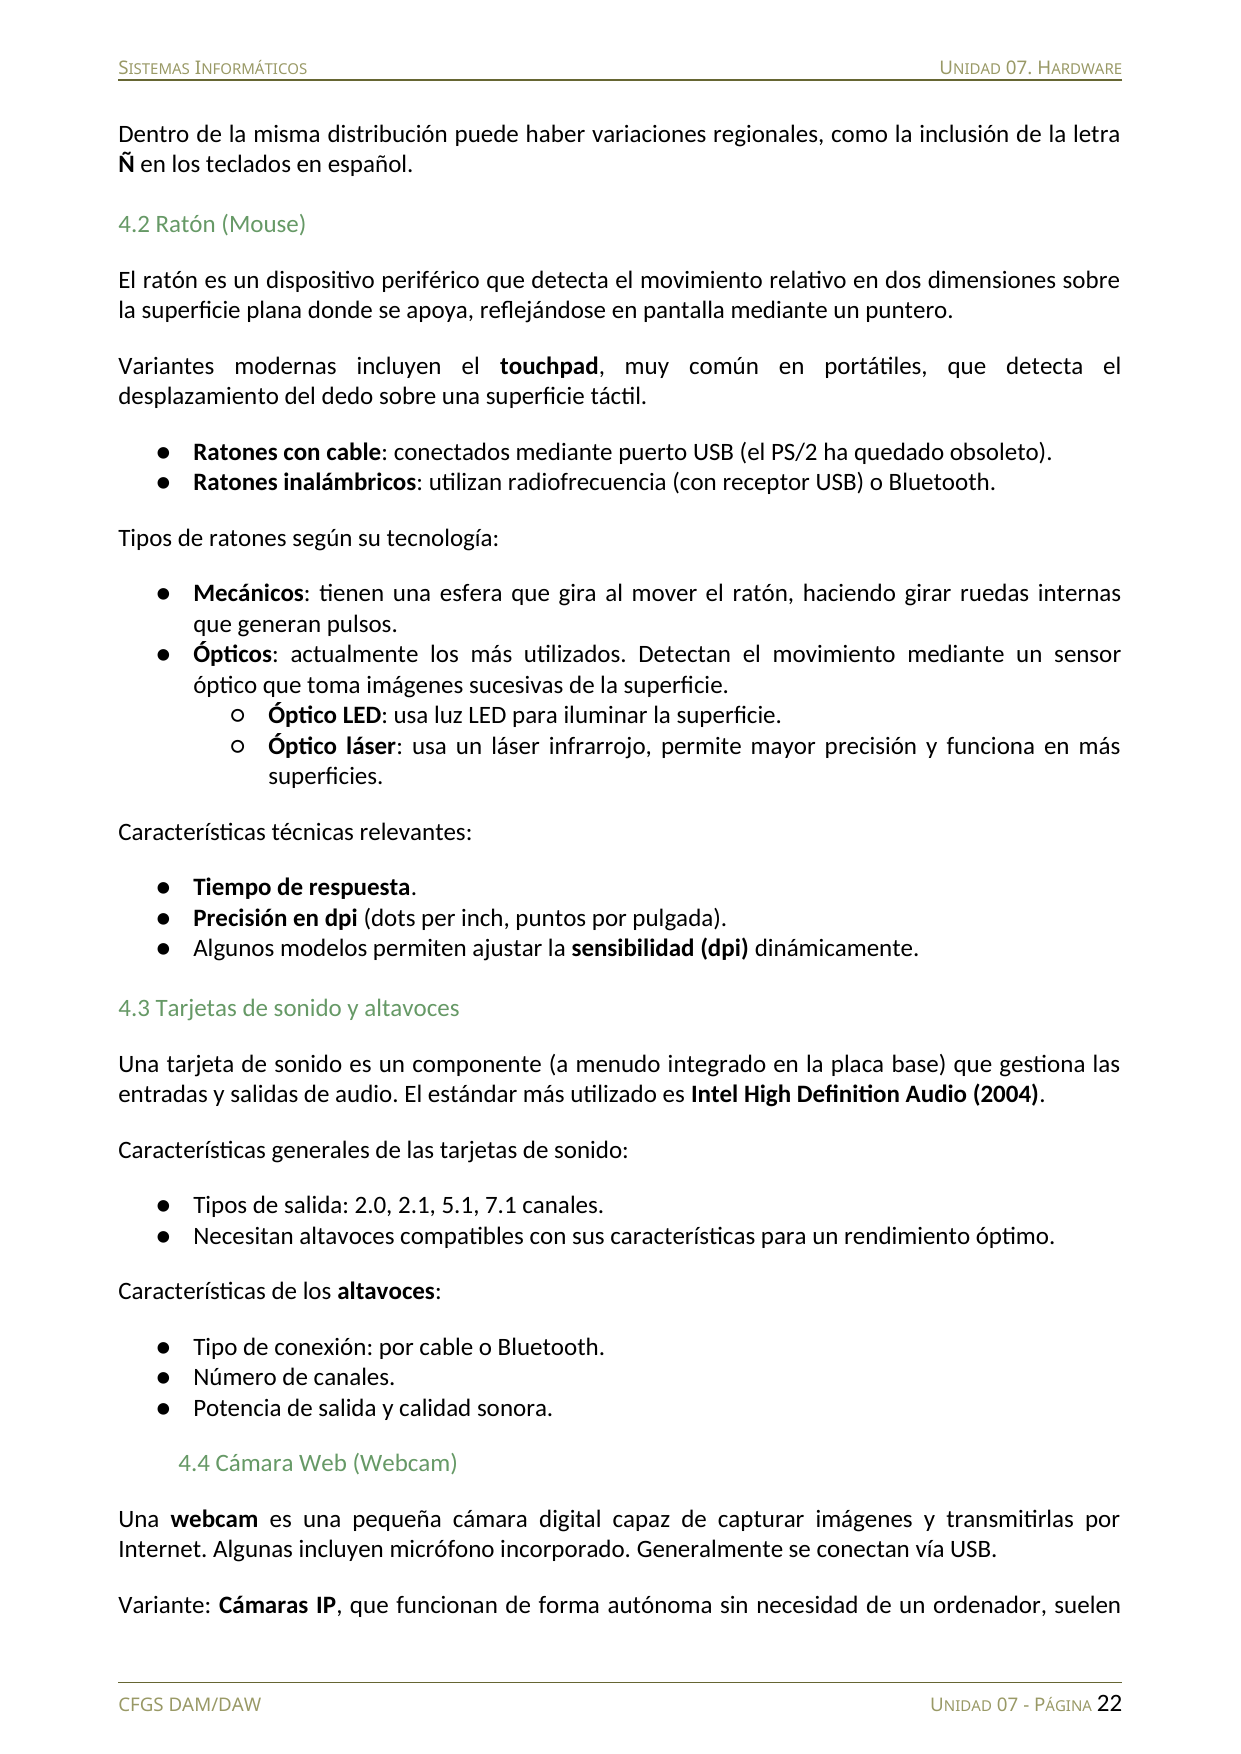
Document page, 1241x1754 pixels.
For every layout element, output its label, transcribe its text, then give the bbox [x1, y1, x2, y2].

list Óptico LED: usa luz LED para iluminar la superficie. [231, 699, 1122, 730]
list Potencia de salida y calidad sonora. [156, 1392, 1122, 1422]
text Una webcam es una pequeña cámara digital capaz de capturar imágenes y transmitirlas por Internet. Algunas incluyen micrófono incorporado. Generalmente se conectan vía USB. [118, 1503, 1122, 1564]
list Precisión en dpi (dots per inch, puntos por pulgada). [156, 902, 1122, 933]
text Características generales de las tarjetas de sonido: [118, 1134, 1122, 1164]
subtitle 4.4 Cámara Web (Webcam) [178, 1447, 1122, 1478]
text Tipos de ratones según su tecnología: [118, 522, 1122, 552]
list Ratones inalámbricos: utilizan radiofrecuencia (con receptor USB) o Bluetooth. [156, 466, 1122, 497]
list Ratones con cable: conectados mediante puerto USB (el PS/2 ha quedado obsoleto). [156, 436, 1122, 466]
list Tipo de conexión: por cable o Bluetooth. [156, 1331, 1122, 1361]
list Algunos modelos permiten ajustar la sensibilidad (dpi) dinámicamente. [156, 933, 1122, 963]
text Variante: Cámaras IP, que funcionan de forma autónoma sin necesidad de un ordenador, suelen [118, 1589, 1122, 1619]
list Ópticos: actualmente los más utilizados. Detectan el movimiento mediante un sensor óptico que toma imágenes sucesivas de la superficie. [156, 638, 1122, 699]
list Necesitan altavoces compatibles con sus características para un rendimiento óptimo. [156, 1220, 1122, 1250]
text Características de los altavoces: [118, 1275, 1122, 1306]
subtitle 4.2 Ratón (Mouse) [118, 208, 1122, 239]
text Características técnicas relevantes: [118, 816, 1122, 847]
list Mecánicos: tienen una esfera que gira al mover el ratón, haciendo girar ruedas internas que generan pulsos. [156, 577, 1122, 638]
text Una tarjeta de sonido es un componente (a menudo integrado en la placa base) que gestiona las entradas y salidas de audio. El estándar más utilizado es Intel High Definition Audio (2004). [118, 1048, 1122, 1109]
list Tiempo de respuesta. [156, 872, 1122, 902]
list Tipos de salida: 2.0, 2.1, 5.1, 7.1 canales. [156, 1189, 1122, 1220]
text Variantes modernas incluyen el touchpad, muy común en portátiles, que detecta el desplazamiento del dedo sobre una superficie táctil. [118, 350, 1122, 411]
list Número de canales. [156, 1361, 1122, 1392]
text El ratón es un dispositivo periférico que detecta el movimiento relativo en dos dimensiones sobre la superficie plana donde se apoya, reflejándose en pantalla mediante un puntero. [118, 264, 1122, 325]
text Dentro de la misma distribución puede haber variaciones regionales, como la inclusión de la letra Ñ en los teclados en español. [118, 118, 1122, 179]
subtitle 4.3 Tarjetas de sonido y altavoces [118, 992, 1122, 1023]
list Óptico láser: usa un láser infrarrojo, permite mayor precisión y funciona en más superficies. [231, 730, 1122, 791]
